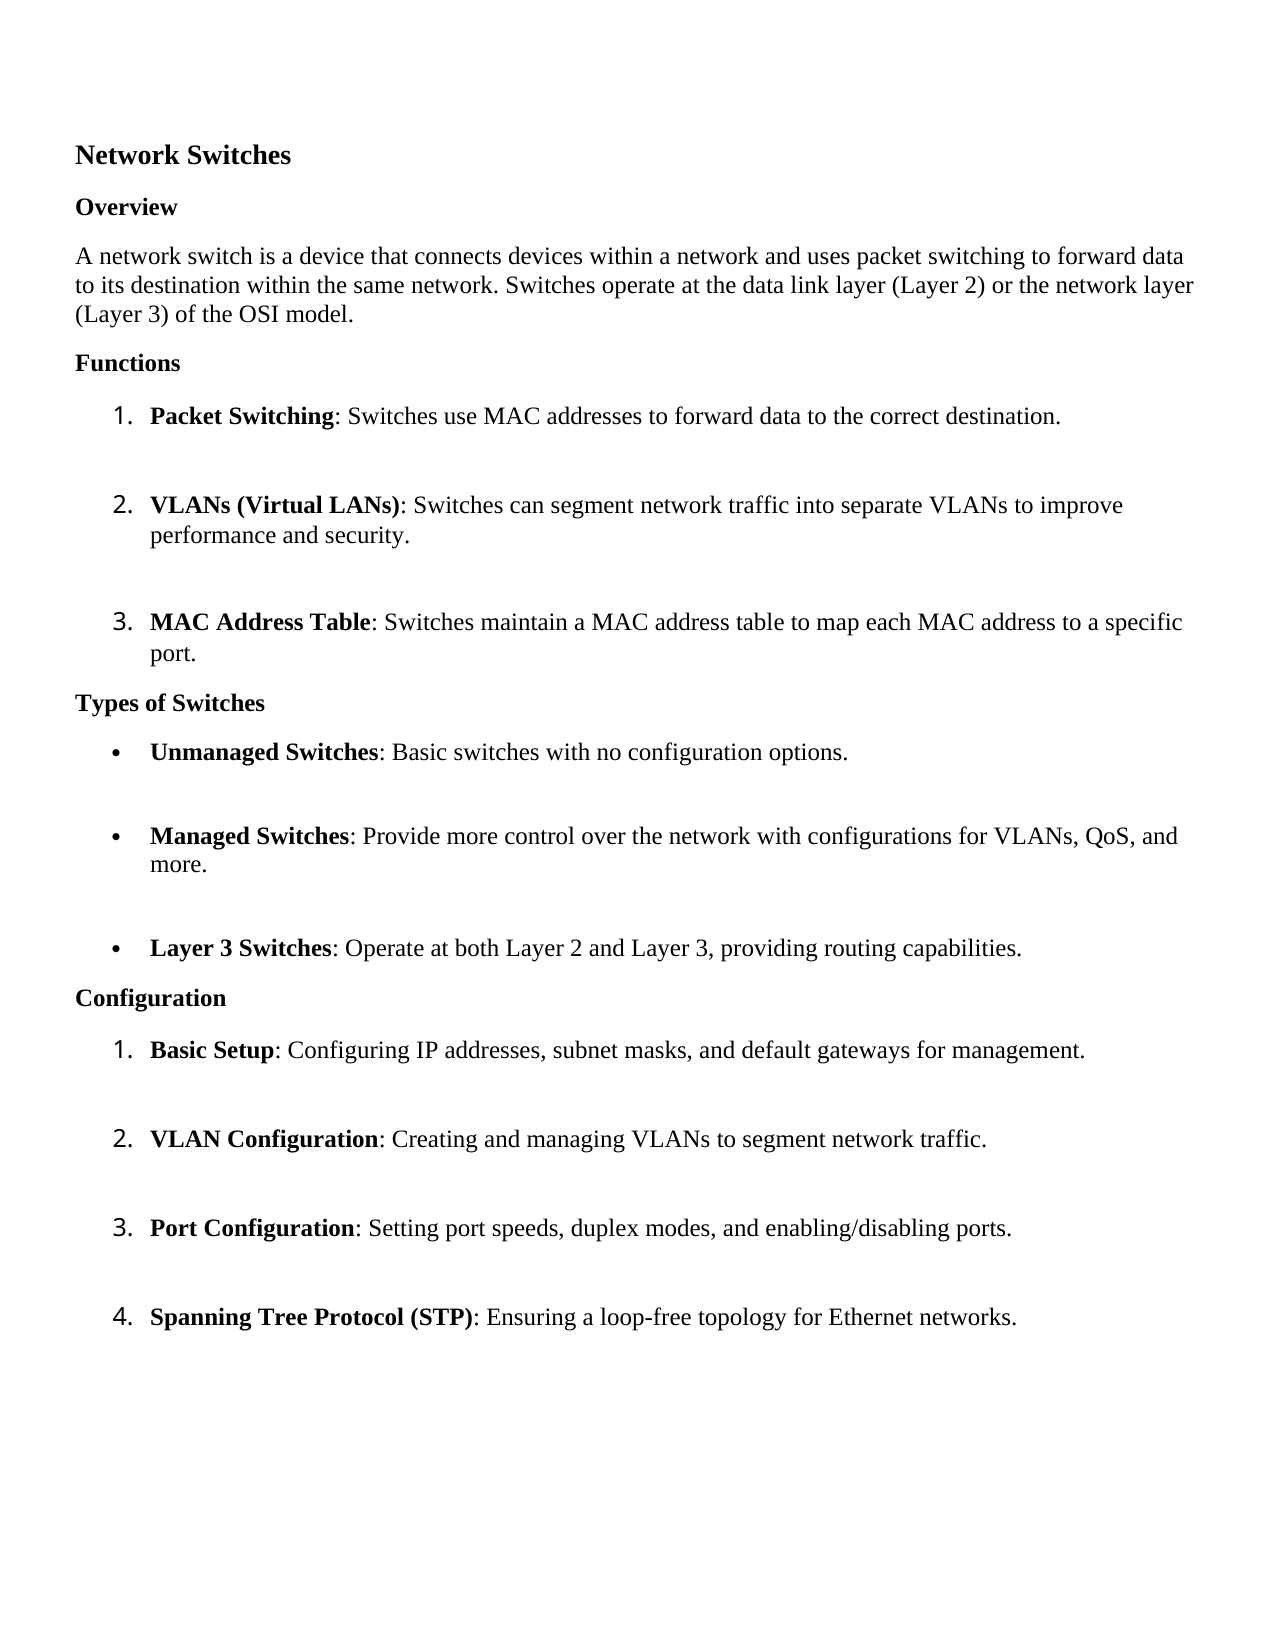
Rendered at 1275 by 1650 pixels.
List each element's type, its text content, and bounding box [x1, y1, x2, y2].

subtitle Overview [75, 192, 1200, 220]
subtitle Network Switches [75, 138, 1200, 171]
list VLAN Configuration: Creating and managing VLANs to segment network traffic. [112, 1121, 1200, 1189]
list Unmanaged Switches: Basic switches with no configuration options. [112, 737, 1200, 800]
list Basic Setup: Configuring IP addresses, subnet masks, and default gateways for management. [112, 1032, 1200, 1100]
subtitle Functions [75, 348, 1200, 377]
list Packet Switching: Switches use MAC addresses to forward data to the correct destination. [112, 398, 1200, 466]
subtitle Types of Switches [75, 688, 1200, 716]
subtitle Configuration [75, 983, 1200, 1011]
list VLANs (Virtual LANs): Switches can segment network traffic into separate VLANs to improve performance and security. [112, 487, 1200, 583]
list Port Configuration: Setting port speeds, duplex modes, and enabling/disabling ports. [112, 1210, 1200, 1278]
list Managed Switches: Provide more control over the network with configurations for VLANs, QoS, and more. [112, 821, 1200, 912]
text A network switch is a device that connects devices within a network and uses packet switching to forward data to its destination within the same network. Switches operate at the data link layer (Layer 2) or the network layer (Layer 3) of the OSI model. [75, 241, 1200, 327]
list Spanning Tree Protocol (STP): Ensuring a loop-free topology for Ethernet networks. [112, 1298, 1200, 1332]
list Layer 3 Switches: Operate at both Layer 2 and Layer 3, providing routing capabilities. [112, 933, 1200, 962]
list MAC Address Table: Switches maintain a MAC address table to map each MAC address to a specific port. [112, 604, 1200, 667]
